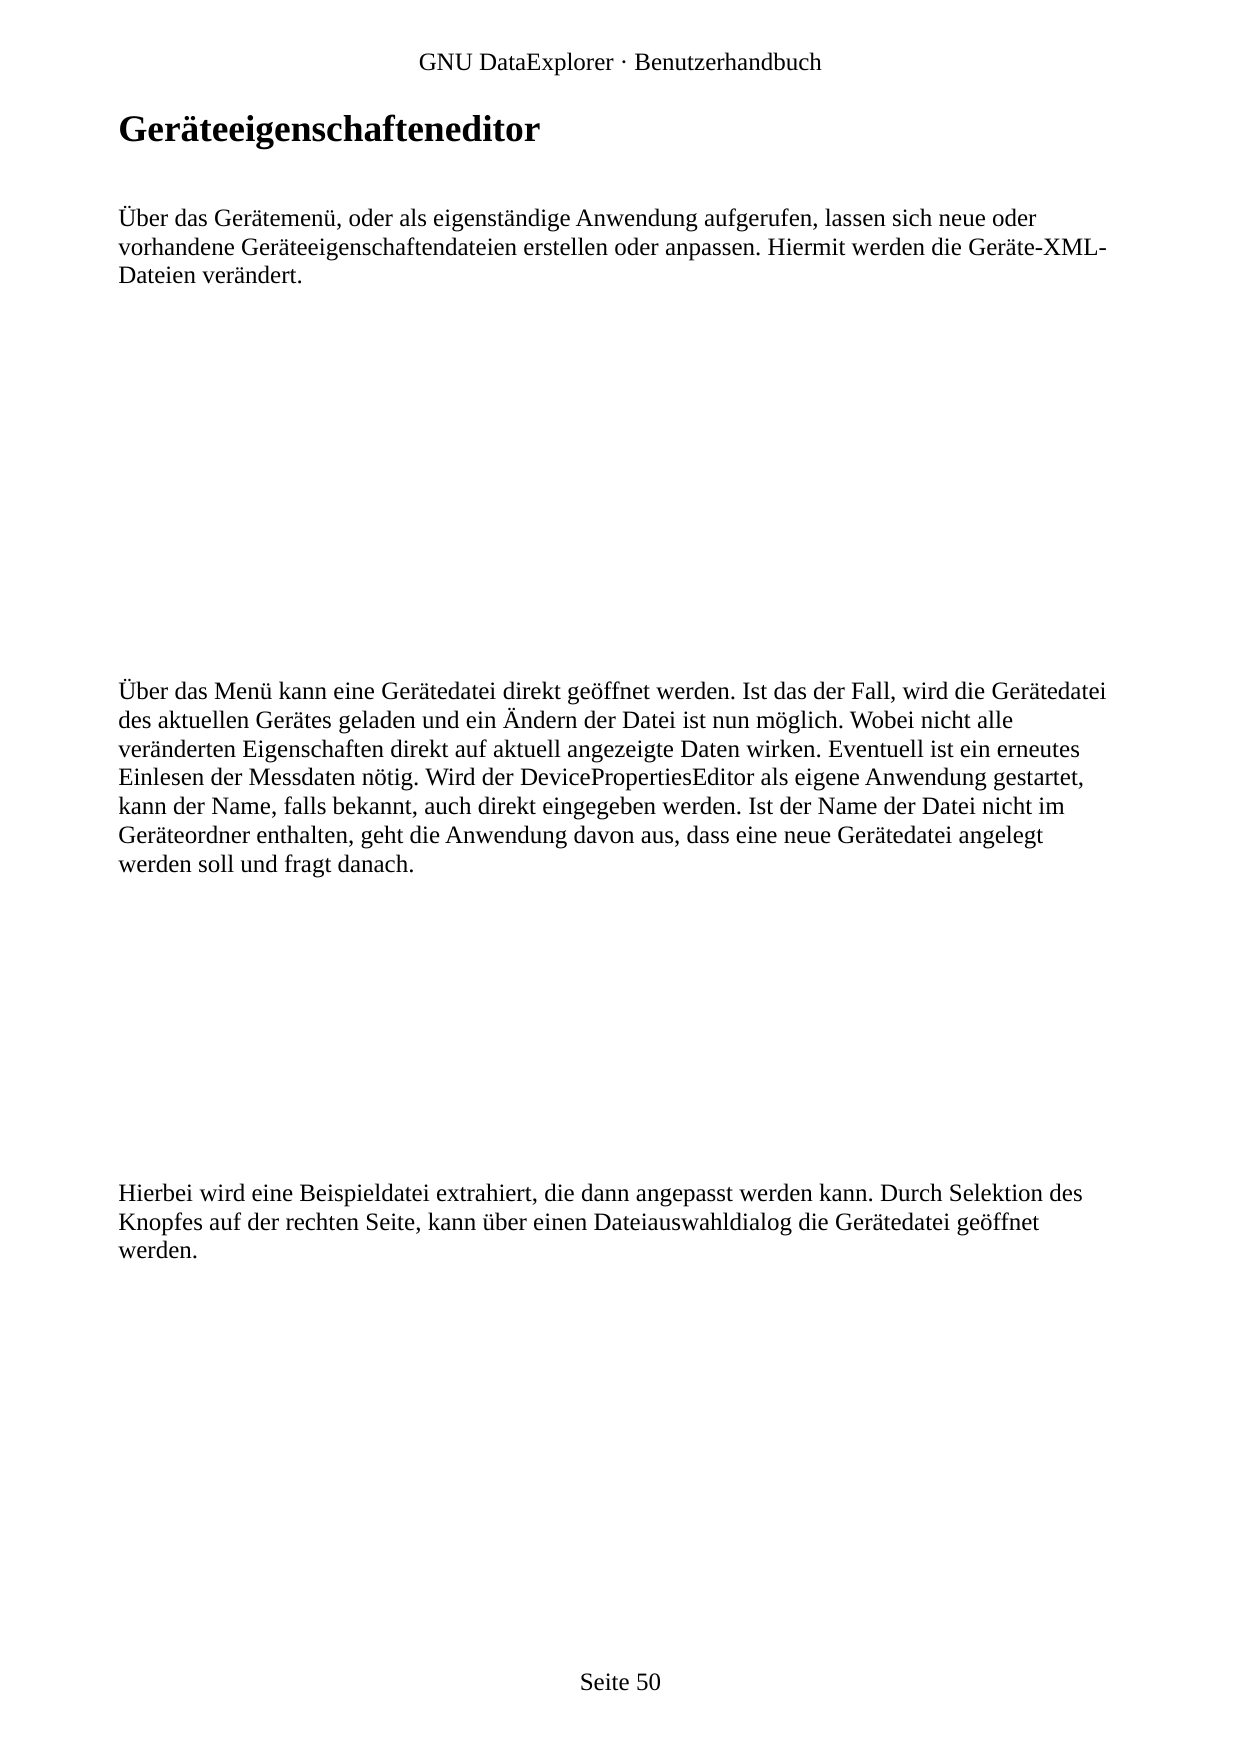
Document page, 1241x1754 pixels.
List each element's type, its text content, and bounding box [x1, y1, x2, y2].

text Über das Gerätemenü, oder als eigenständige Anwendung aufgerufen, lassen sich neue oder vorhandene Geräteeigenschaftendateien erstellen oder anpassen. Hiermit werden die Geräte-XML-Dateien verändert. [118, 203, 1122, 289]
subtitle Geräteeigenschafteneditor [118, 106, 1122, 149]
text Über das Menü kann eine Gerätedatei direkt geöffnet werden. Ist das der Fall, wird die Gerätedatei des aktuellen Gerätes geladen und ein Ändern der Datei ist nun möglich. Wobei nicht alle veränderten Eigenschaften direkt auf aktuell angezeigte Daten wirken. Eventuell ist ein erneutes Einlesen der Messdaten nötig. Wird der DevicePropertiesEditor als eigene Anwendung gestartet, kann der Name, falls bekannt, auch direkt eingegeben werden. Ist der Name der Datei nicht im Geräteordner enthalten, geht die Anwendung davon aus, dass eine neue Gerätedatei angelegt werden soll und fragt danach. Hierbei wird eine Beispieldatei extrahiert, die dann angepasst werden kann. Durch Selektion des Knopfes auf der rechten Seite, kann über einen Dateiauswahldialog die Gerätedatei geöffnet werden. [118, 676, 1122, 1264]
